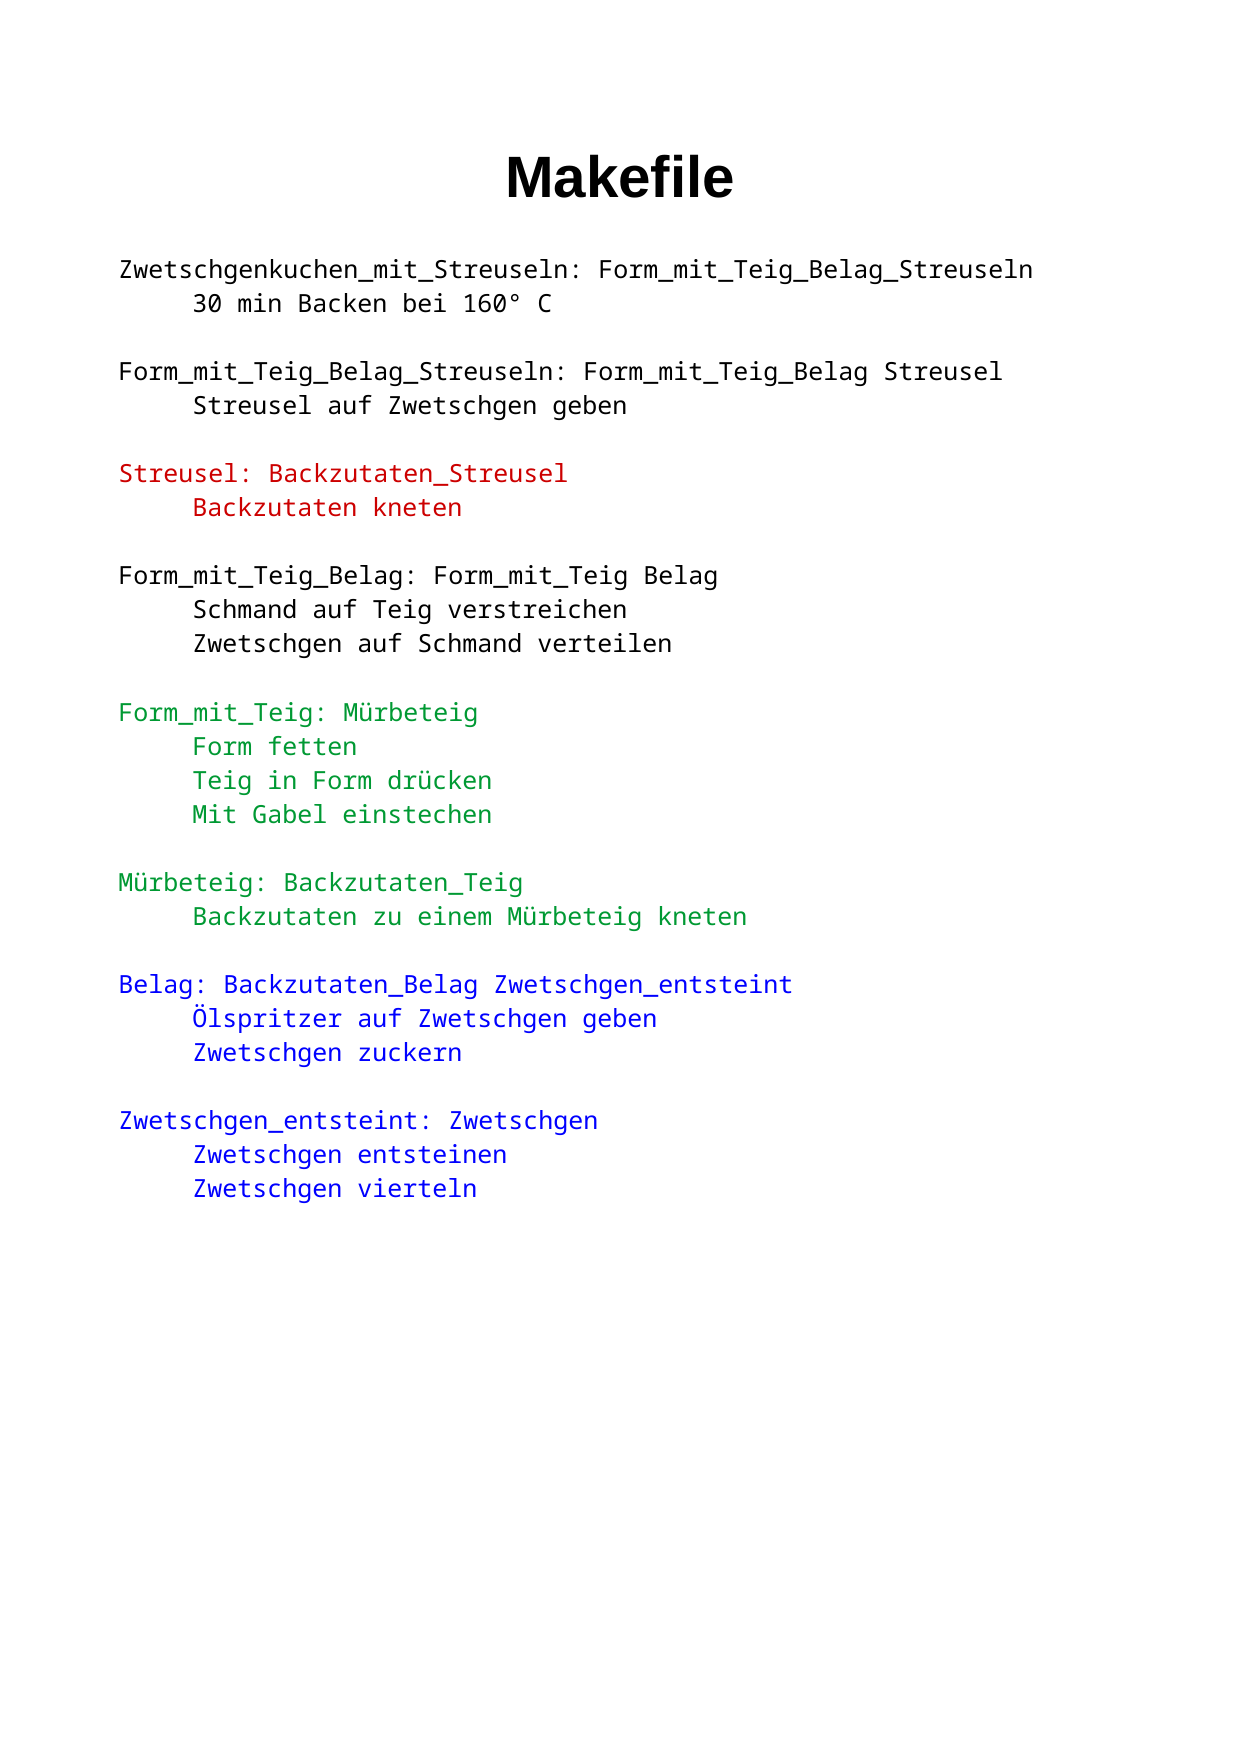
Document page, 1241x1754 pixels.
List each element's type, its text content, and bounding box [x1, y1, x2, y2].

text Zwetschgen vierteln [118, 1171, 1122, 1205]
text 30 min Backen bei 160° C [118, 286, 1122, 319]
text Teig in Form drücken [118, 762, 1122, 796]
text Streusel: Backzutaten_Streusel [118, 456, 1122, 490]
text Backzutaten kneten [118, 490, 1122, 524]
text Streusel auf Zwetschgen geben [118, 388, 1122, 422]
text Ölspritzer auf Zwetschgen geben [118, 1001, 1122, 1035]
text Mürbeteig: Backzutaten_Teig [118, 864, 1122, 899]
text Belag: Backzutaten_Belag Zwetschgen_entsteint [118, 967, 1122, 1001]
text Form_mit_Teig_Belag_Streuseln: Form_mit_Teig_Belag Streusel [118, 354, 1122, 388]
text Mit Gabel einstechen [118, 796, 1122, 831]
text Form fetten [118, 728, 1122, 762]
text Zwetschgenkuchen_mit_Streuseln: Form_mit_Teig_Belag_Streuseln [118, 251, 1122, 286]
text Zwetschgen_entsteint: Zwetschgen [118, 1103, 1122, 1137]
text Zwetschgen auf Schmand verteilen [118, 626, 1122, 660]
text Zwetschgen entsteinen [118, 1137, 1122, 1171]
text Zwetschgen zuckern [118, 1035, 1122, 1069]
text Backzutaten zu einem Mürbeteig kneten [118, 899, 1122, 933]
title Makefile [118, 143, 1122, 210]
text Form_mit_Teig_Belag: Form_mit_Teig Belag [118, 558, 1122, 592]
text Schmand auf Teig verstreichen [118, 592, 1122, 626]
text Form_mit_Teig: Mürbeteig [118, 694, 1122, 728]
